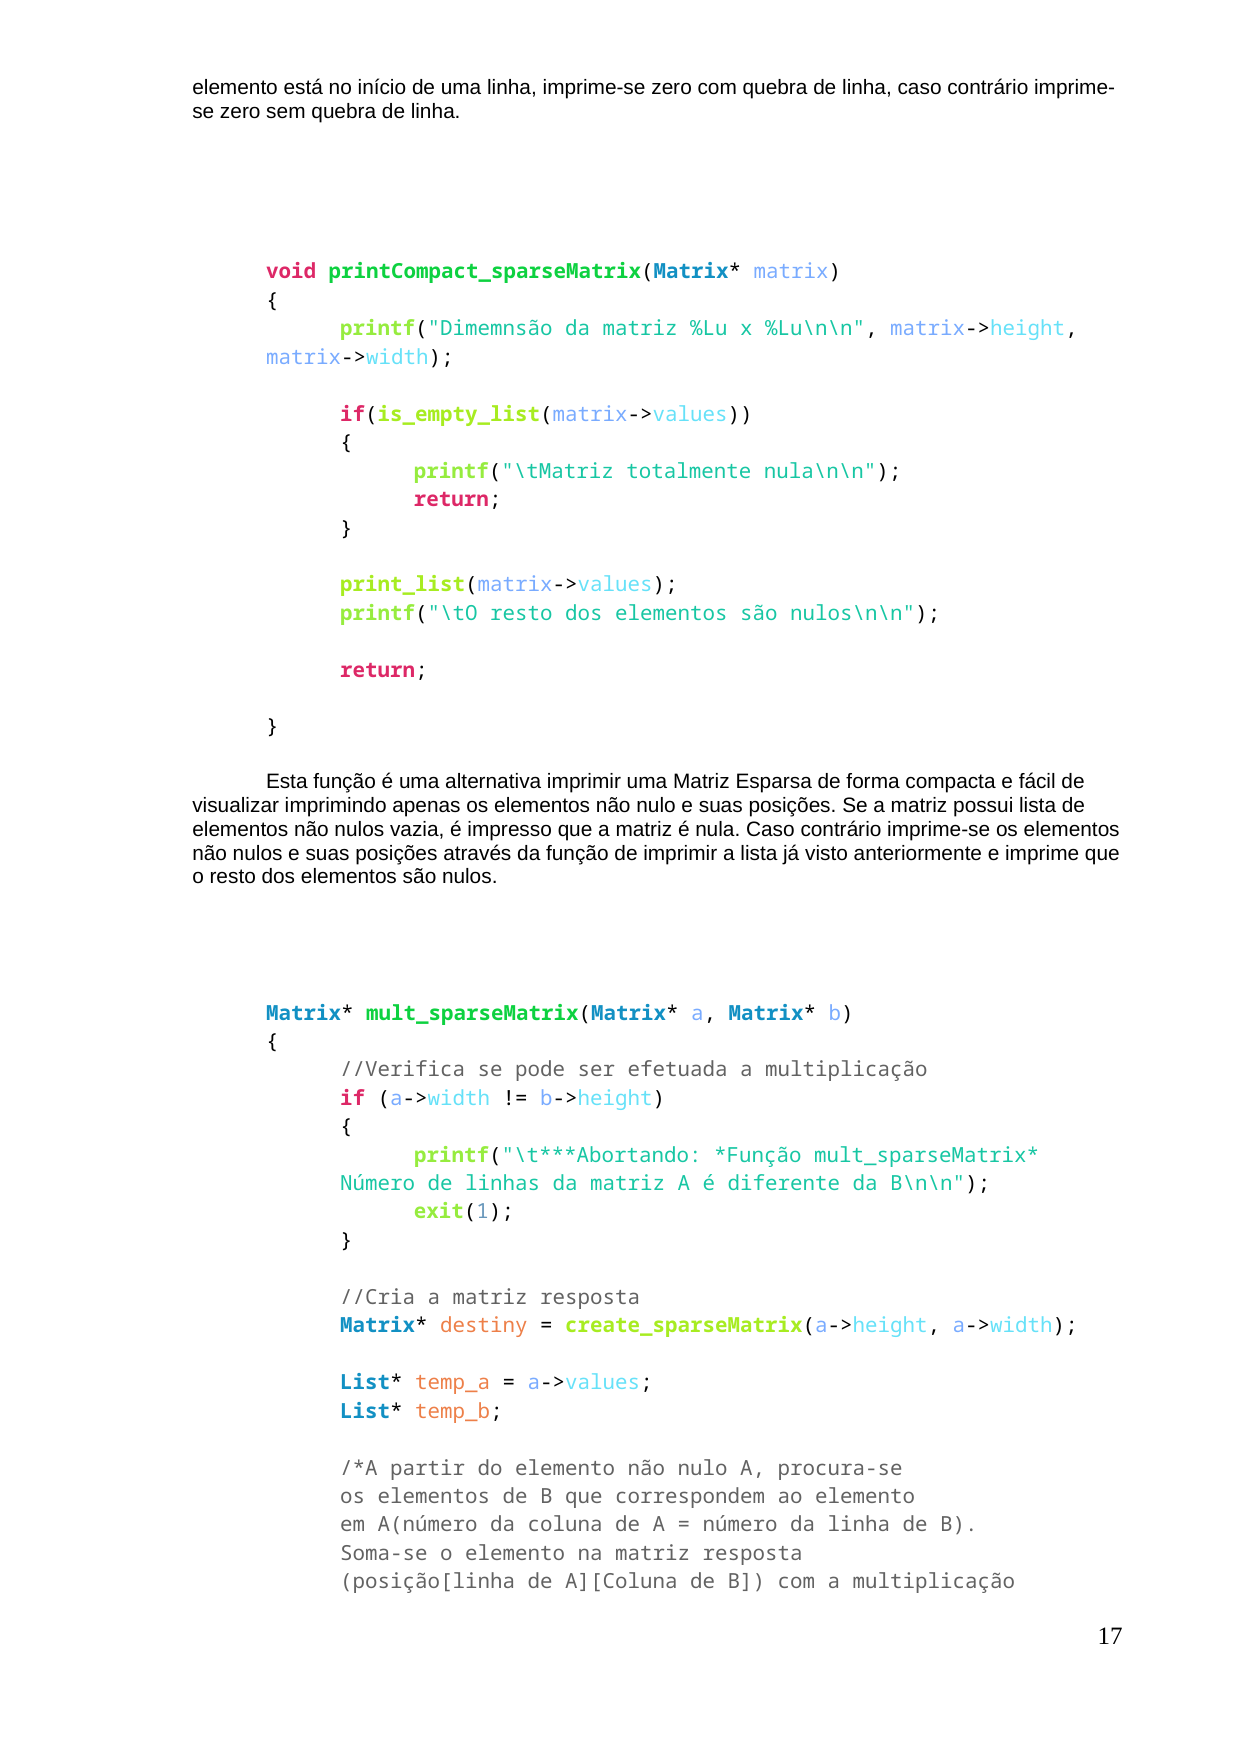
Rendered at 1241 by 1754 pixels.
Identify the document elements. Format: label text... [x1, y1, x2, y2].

text { [118, 1111, 1122, 1140]
text printf("\t***Abortando: *Função mult_sparseMatrix* Número de linhas da matriz A é diferente da B\n\n"); [340, 1140, 1122, 1197]
text if (a->width != b->height) [118, 1083, 1122, 1111]
text return; [118, 484, 1122, 513]
text exit(1); [118, 1197, 1122, 1225]
text printf("\tMatriz totalmente nula\n\n"); [118, 456, 1122, 484]
text } [118, 1225, 1122, 1253]
text //Cria a matriz resposta [118, 1282, 1122, 1310]
text List* temp_a = a->values; [118, 1367, 1122, 1396]
text printf("Dimemnsão da matriz %Lu x %Lu\n\n", matrix->height, matrix->width); [266, 313, 1122, 370]
text os elementos de B que correspondem ao elemento [118, 1481, 1122, 1509]
text //Verifica se pode ser efetuada a multiplicação [118, 1054, 1122, 1083]
text return; [266, 655, 1122, 683]
text { [118, 427, 1122, 456]
text print_list(matrix->values); [118, 569, 1122, 598]
text Matrix* mult_sparseMatrix(Matrix* a, Matrix* b) [192, 998, 1122, 1026]
text elemento está no início de uma linha, imprime-se zero com quebra de linha, caso contrário imprime-se zero sem quebra de linha. [192, 75, 1122, 123]
text if(is_empty_list(matrix->values)) [118, 399, 1122, 427]
text List* temp_b; [118, 1396, 1122, 1424]
text { [192, 1026, 1122, 1054]
text Soma-se o elemento na matriz resposta [118, 1538, 1122, 1566]
text /*A partir do elemento não nulo A, procura-se [118, 1453, 1122, 1481]
text em A(número da coluna de A = número da linha de B). [118, 1509, 1122, 1538]
text } [118, 513, 1122, 541]
text void printCompact_sparseMatrix(Matrix* matrix) [192, 257, 1122, 285]
text } [192, 712, 1122, 740]
text Matrix* destiny = create_sparseMatrix(a->height, a->width); [118, 1310, 1122, 1339]
text (posição[linha de A][Coluna de B]) com a multiplicação [118, 1566, 1122, 1595]
text Esta função é uma alternativa imprimir uma Matriz Esparsa de forma compacta e fácil de visualizar imprimindo apenas os elementos não nulo e suas posições. Se a matriz possui lista de elementos não nulos vazia, é impresso que a matriz é nula. Caso contrário imprime-se os elementos não nulos e suas posições através da função de imprimir a lista já visto anteriormente e imprime que o resto dos elementos são nulos. [192, 768, 1122, 888]
text { [192, 285, 1122, 313]
text printf("\tO resto dos elementos são nulos\n\n"); [118, 598, 1122, 626]
